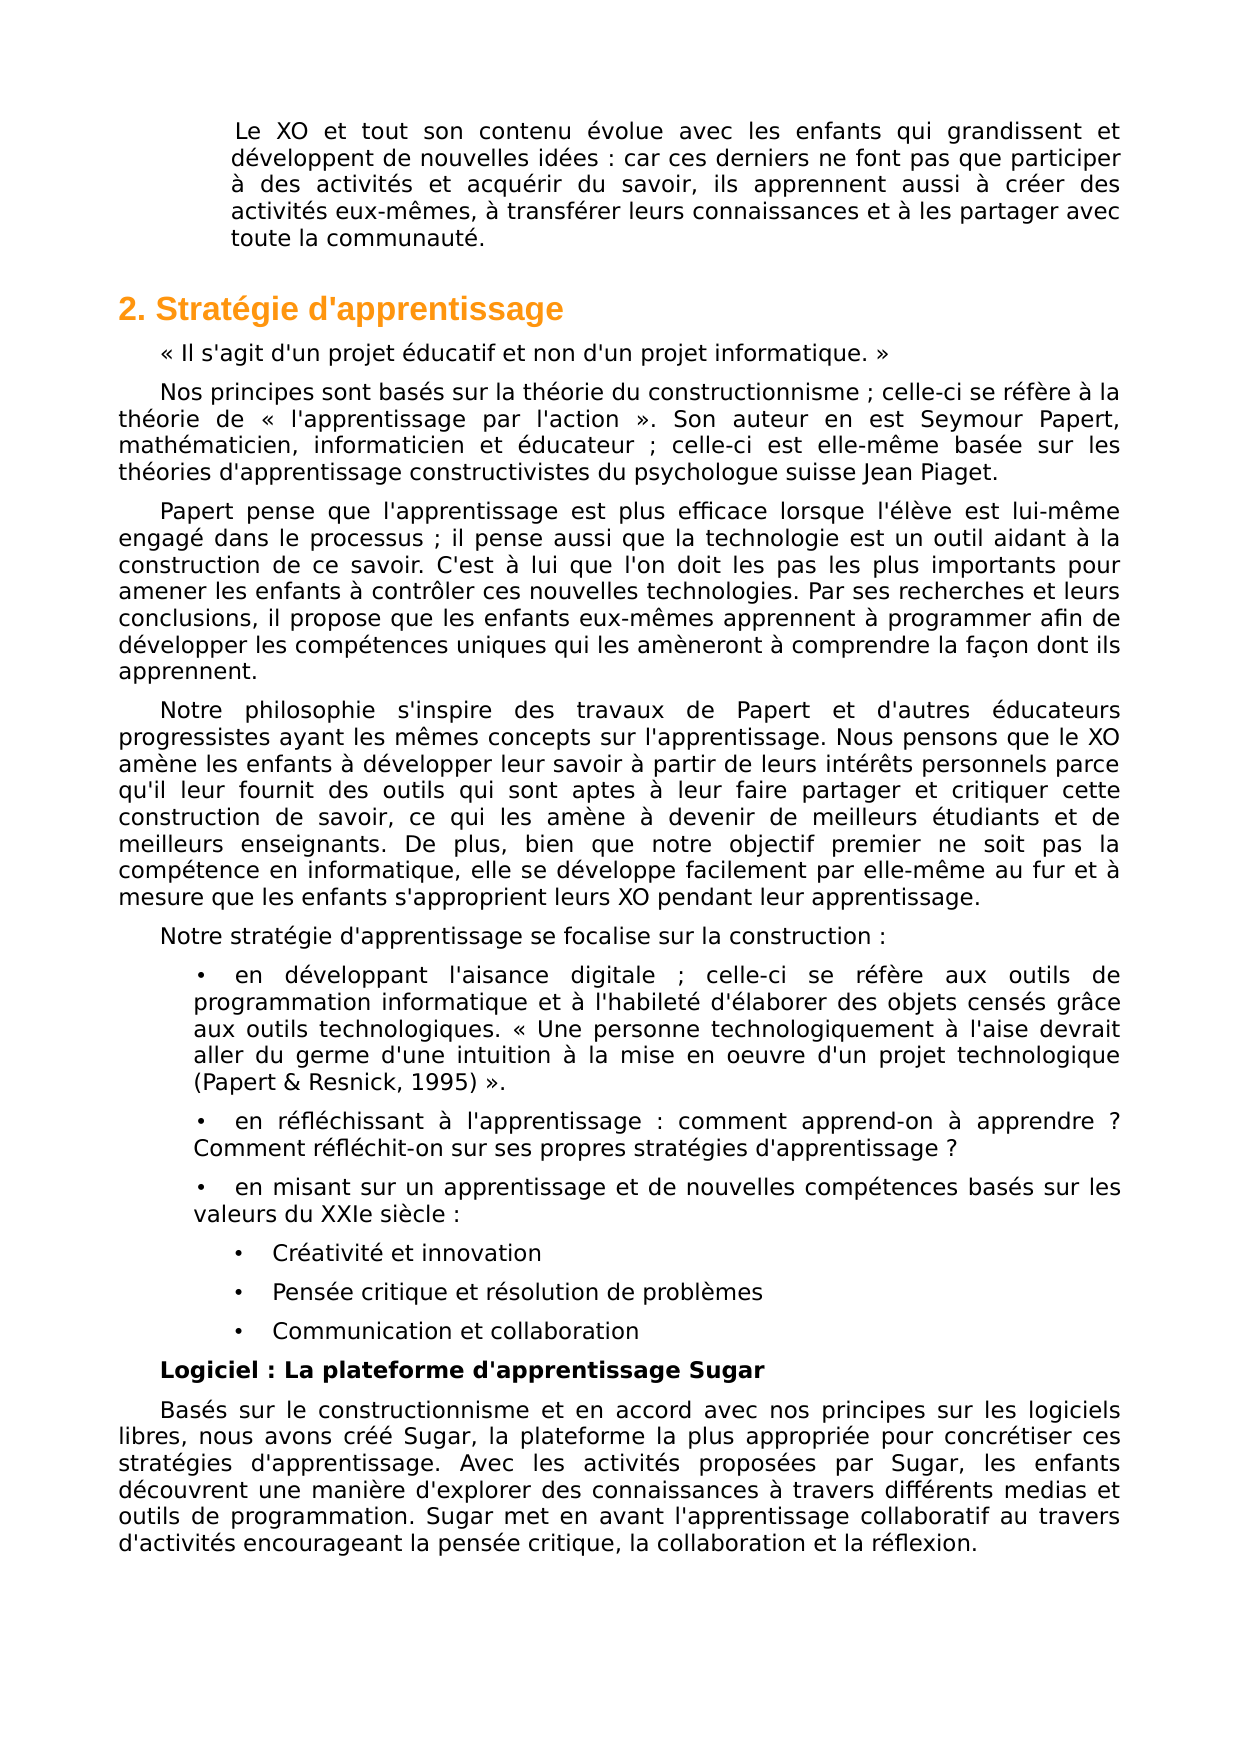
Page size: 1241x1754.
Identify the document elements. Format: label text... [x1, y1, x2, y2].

text Nos principes sont basés sur la théorie du constructionnisme ; celle-ci se réfère à la théorie de « l'apprentissage par l'action ». Son auteur en est Seymour Papert, mathématicien, informaticien et éducateur ; celle-ci est elle-même basée sur les théories d'apprentissage constructivistes du psychologue suisse Jean Piaget. [118, 379, 1122, 486]
text Papert pense que l'apprentissage est plus efficace lorsque l'élève est lui-même engagé dans le processus ; il pense aussi que la technologie est un outil aidant à la construction de ce savoir. C'est à lui que l'on doit les pas les plus importants pour amener les enfants à contrôler ces nouvelles technologies. Par ses recherches et leurs conclusions, il propose que les enfants eux-mêmes apprennent à programmer afin de développer les compétences uniques qui les amèneront à comprendre la façon dont ils apprennent. [118, 498, 1122, 685]
text « Il s'agit d'un projet éducatif et non d'un projet informatique. » [118, 340, 1122, 367]
list en réfléchissant à l'apprentissage : comment apprend-on à apprendre ? Comment réfléchit-on sur ses propres stratégies d'apprentissage ? [156, 1108, 1122, 1162]
list en misant sur un apprentissage et de nouvelles compétences basés sur les valeurs du XXIe siècle : [156, 1174, 1122, 1228]
list Le XO et tout son contenu évolue avec les enfants qui grandissent et développent de nouvelles idées : car ces derniers ne font pas que participer à des activités et acquérir du savoir, ils apprennent aussi à créer des activités eux-mêmes, à transférer leurs connaissances et à les partager avec toute la communauté. [193, 118, 1122, 251]
text Basés sur le constructionnisme et en accord avec nos principes sur les logiciels libres, nous avons créé Sugar, la plateforme la plus appropriée pour concrétiser ces stratégies d'apprentissage. Avec les activités proposées par Sugar, les enfants découvrent une manière d'explorer des connaissances à travers différents medias et outils de programmation. Sugar met en avant l'apprentissage collaboratif au travers d'activités encourageant la pensée critique, la collaboration et la réflexion. [118, 1397, 1122, 1557]
text Notre philosophie s'inspire des travaux de Papert et d'autres éducateurs progressistes ayant les mêmes concepts sur l'apprentissage. Nous pensons que le XO amène les enfants à développer leur savoir à partir de leurs intérêts personnels parce qu'il leur fournit des outils qui sont aptes à leur faire partager et critiquer cette construction de savoir, ce qui les amène à devenir de meilleurs étudiants et de meilleurs enseignants. De plus, bien que notre objectif premier ne soit pas la compétence en informatique, elle se développe facilement par elle-même au fur et à mesure que les enfants s'approprient leurs XO pendant leur apprentissage. [118, 698, 1122, 911]
list en développant l'aisance digitale ; celle-ci se réfère aux outils de programmation informatique et à l'habileté d'élaborer des objets censés grâce aux outils technologiques. « Une personne technologiquement à l'aise devrait aller du germe d'une intuition à la mise en oeuvre d'un projet technologique (Papert & Resnick, 1995) ». [156, 963, 1122, 1096]
list Créativité et innovation [193, 1240, 1122, 1267]
text Logiciel : La plateforme d'apprentissage Sugar [118, 1358, 1122, 1384]
list Communication et collaboration [193, 1318, 1122, 1345]
list Pensée critique et résolution de problèmes [193, 1279, 1122, 1306]
text Notre stratégie d'apprentissage se focalise sur la construction : [118, 923, 1122, 950]
subtitle Stratégie d'apprentissage [118, 289, 1122, 328]
